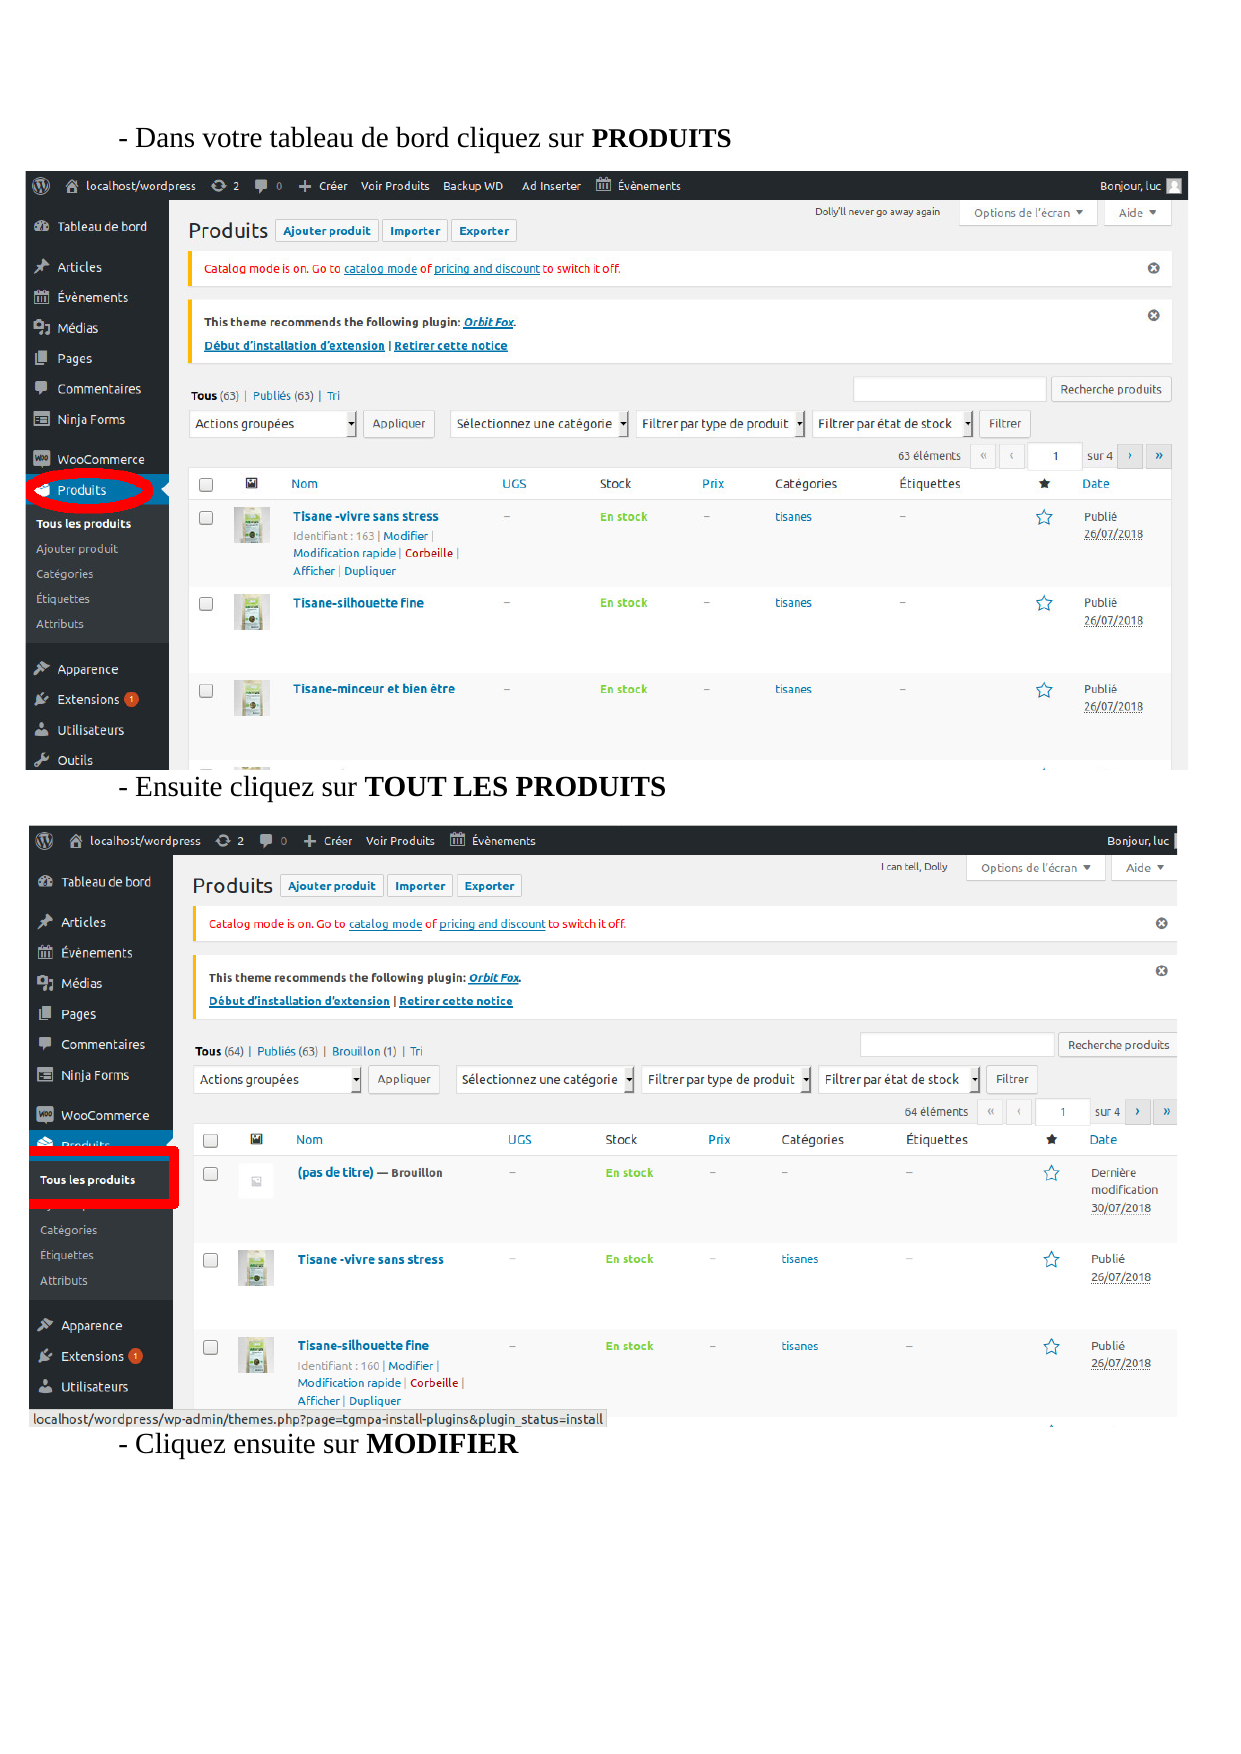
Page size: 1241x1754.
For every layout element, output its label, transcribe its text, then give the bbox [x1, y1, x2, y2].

text - Dans votre tableau de bord cliquez sur PRODUITS [118, 118, 1122, 154]
text - Ensuite cliquez sur TOUT LES PRODUITS [118, 770, 1122, 803]
picture [0, 825, 1178, 1427]
picture [25, 171, 1189, 770]
text - Cliquez ensuite sur MODIFIER [118, 1427, 1122, 1460]
text [118, 154, 1122, 171]
